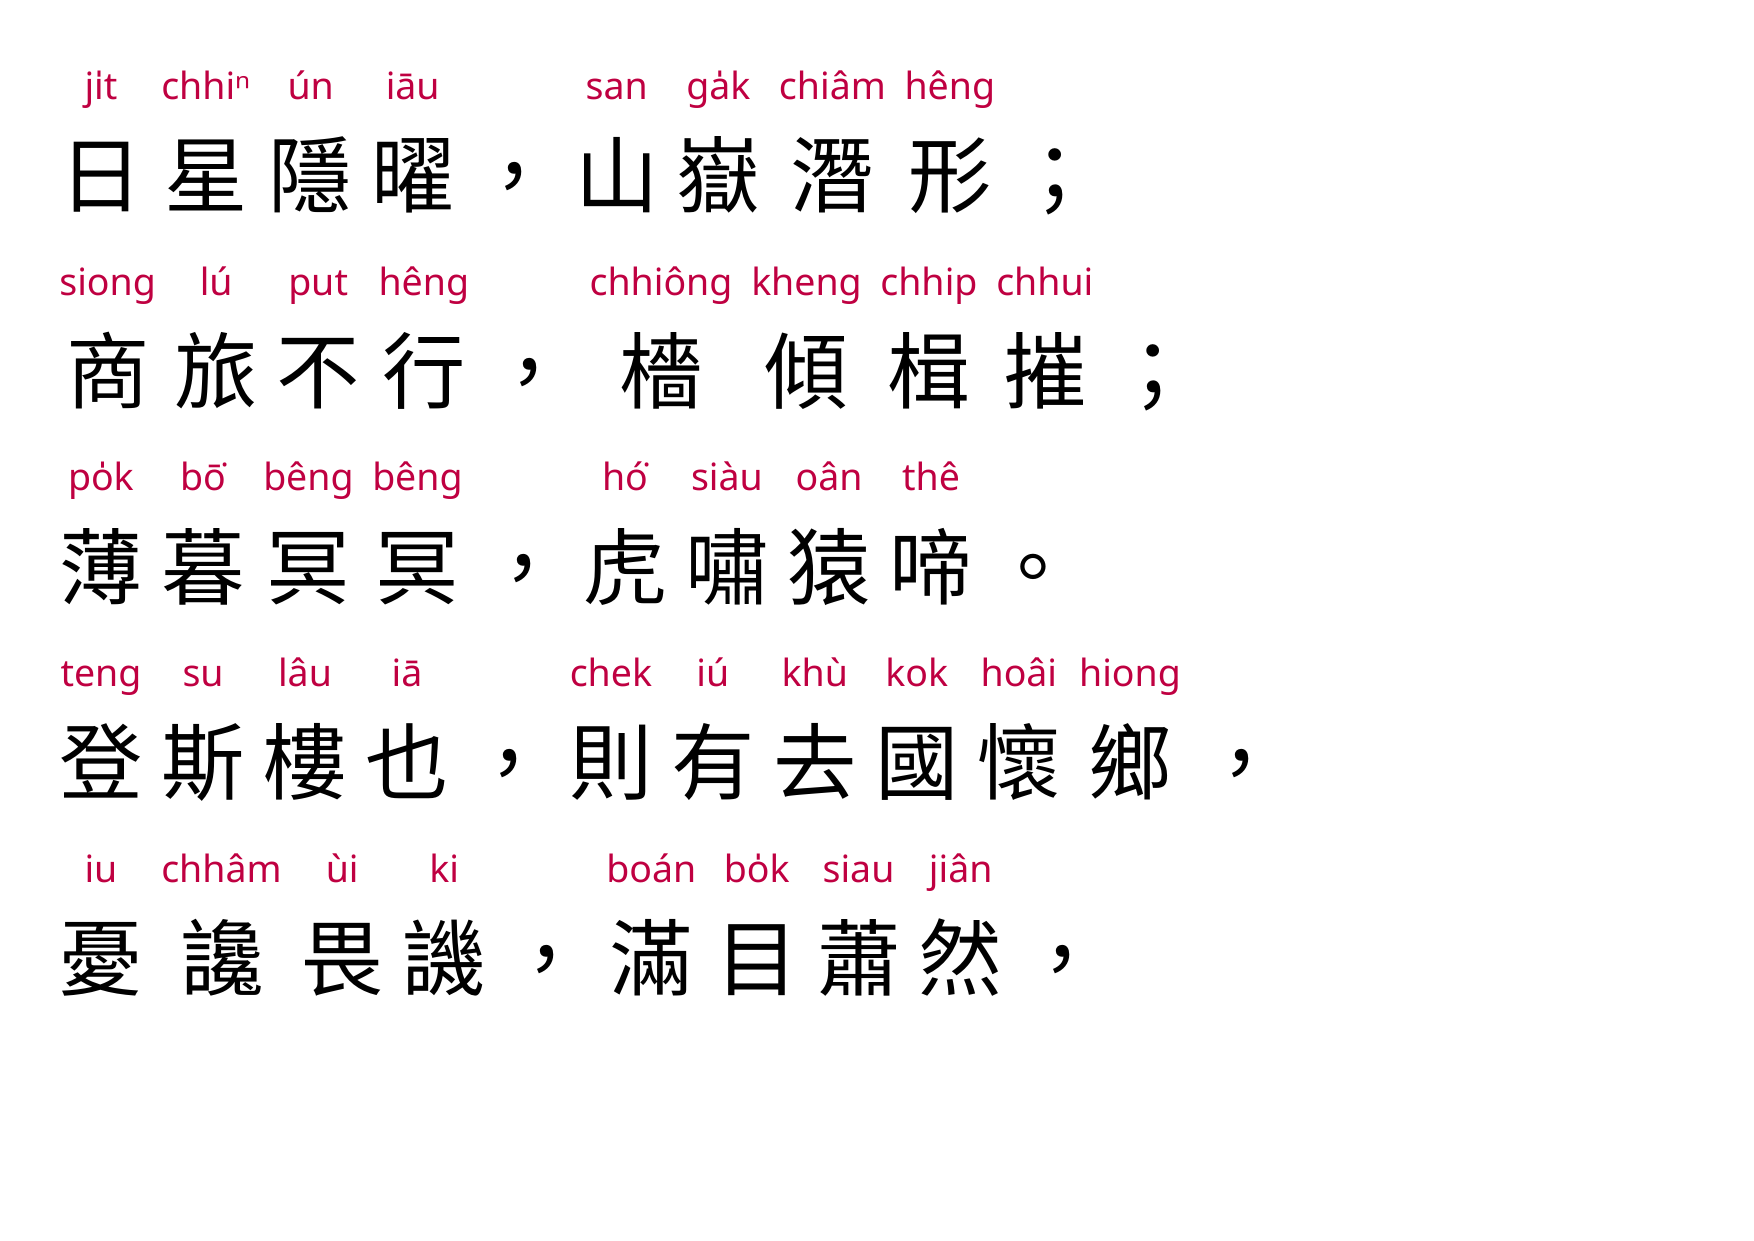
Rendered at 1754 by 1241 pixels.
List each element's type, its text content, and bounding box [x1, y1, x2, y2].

text 若jio̍k 夫hu 霪îm 雨ú 霏hui 霏hui ， 連liân 月goa̍t 不put 開khai ， 陰im 風hong 怒nō͘ 號hō ， 濁to̍k 浪lōng 排pâi 空khong ； 日ji̍t 星chhiⁿ 隱ún 曜iāu ， 山san 嶽ga̍k 潛chiâm 形hêng ； 商siong 旅lú 不put 行hêng ， 檣chhiông 傾kheng 楫chhip 摧chhui ； 薄po̍k 暮bō͘ 冥bêng 冥bêng ， 虎hó͘ 嘯siàu 猿oân 啼thê 。 登teng 斯su 樓lâu 也iā ， 則chek 有iú 去khù 國kok 懷hoâi 鄉hiong ， 憂iu 讒chhâm 畏ùi 譏ki ， 滿boán 目bo̍k 蕭siau 然jiân ， 感kám 極ke̍k 而jî 悲pi 者chiá 矣ì 。 [59, 59, 1695, 1014]
